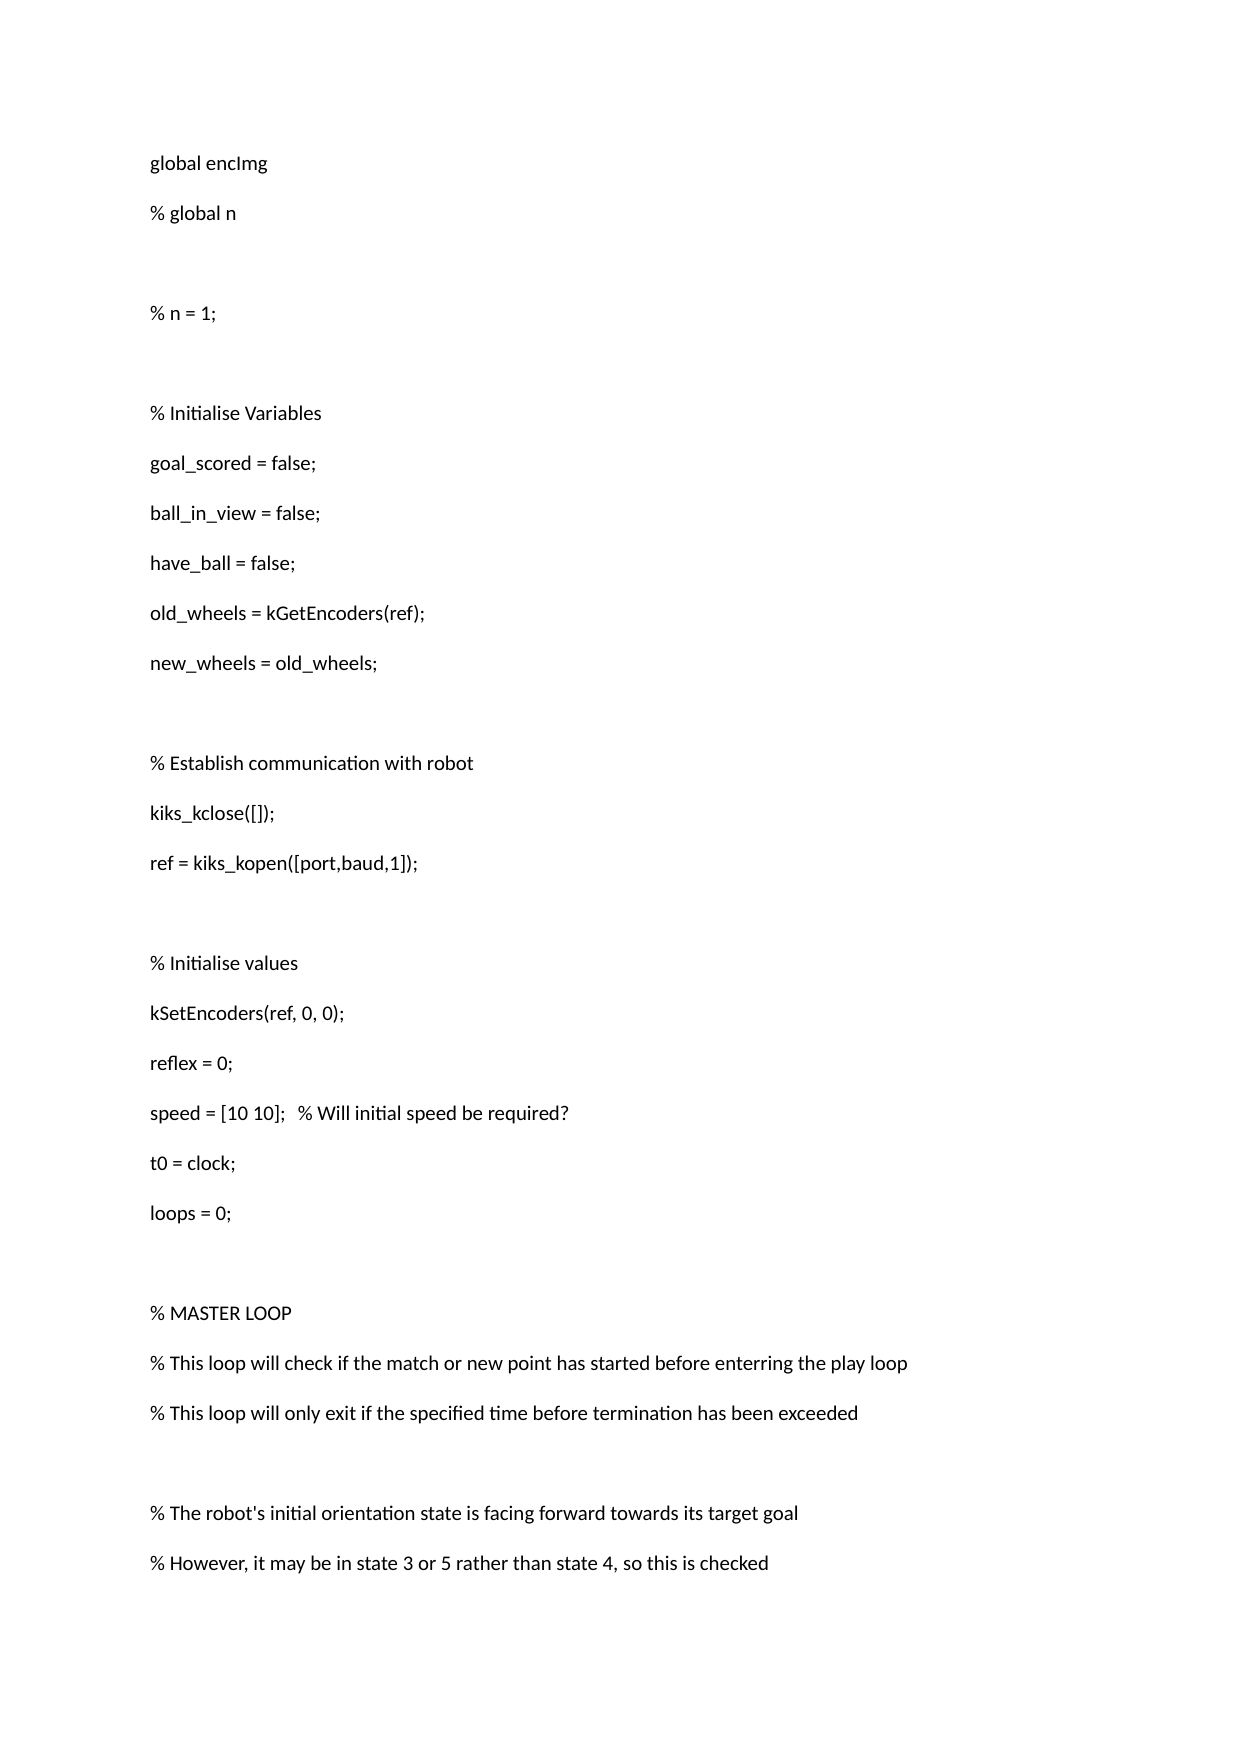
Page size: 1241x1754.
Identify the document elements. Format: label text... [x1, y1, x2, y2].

table_header global encImg % global n % n = 1; % Initialise Variables goal_scored = false; ball_in_view = false; have_ball = false; old_wheels = kGetEncoders(ref); new_wheels = old_wheels; % Establish communication with robot kiks_kclose([]); ref = kiks_kopen([port,baud,1]); % Initialise values kSetEncoders(ref, 0, 0); reflex = 0; speed = [10 10]; % Will initial speed be required? t0 = clock; loops = 0; % MASTER LOOP % This loop will check if the match or new point has started before enterring the play loop % This loop will only exit if the specified time before termination has been exceeded % The robot's initial orientation state is facing forward towards its target goal % However, it may be in state 3 or 5 rather than state 4, so this is checked [139, 150, 1101, 1596]
